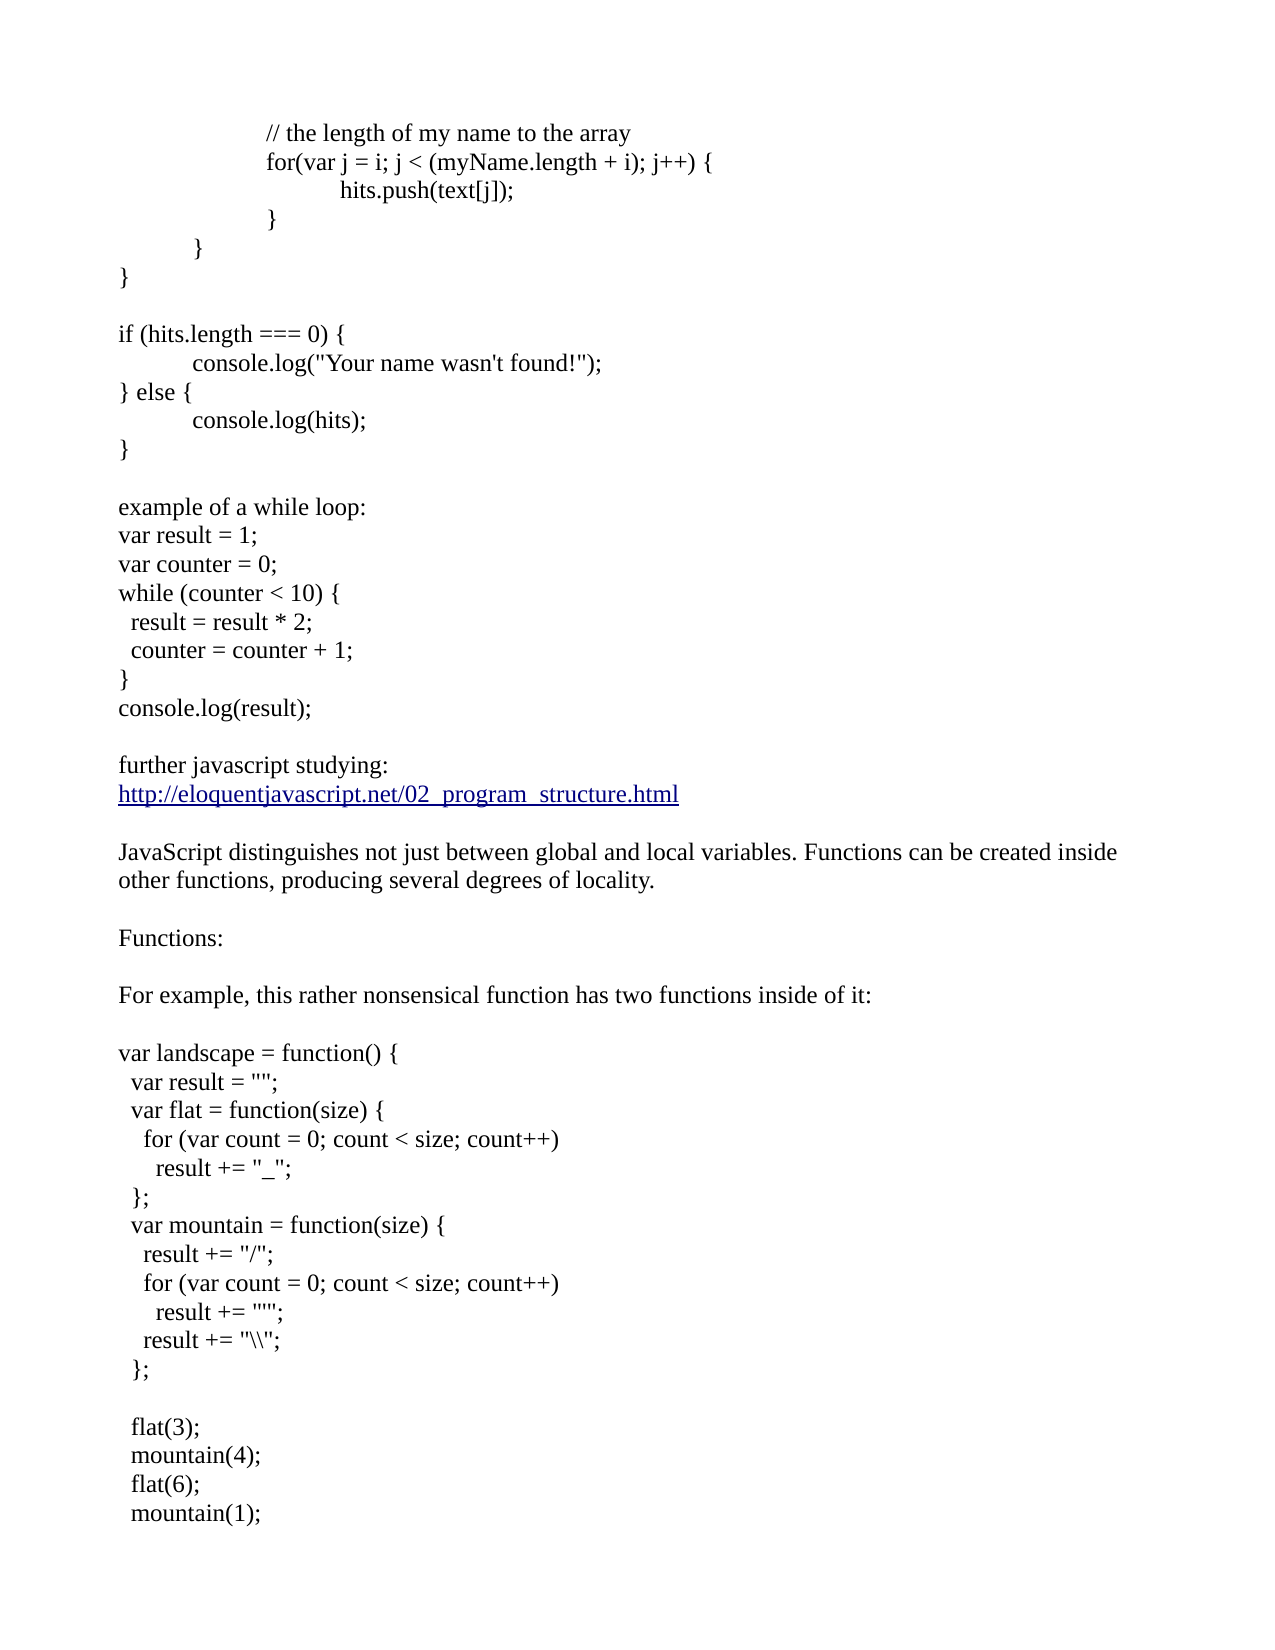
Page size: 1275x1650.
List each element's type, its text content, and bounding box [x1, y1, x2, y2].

text if (hits.length === 0) { [118, 319, 1157, 348]
text } [118, 434, 1157, 463]
text for(var j = i; j < (myName.length + i); j++) { [118, 147, 1157, 176]
text var counter = 0; [118, 549, 1157, 578]
text counter = counter + 1; [118, 636, 1157, 664]
text }; [118, 1182, 1157, 1211]
text result += "\\"; [118, 1326, 1157, 1354]
text } [118, 262, 1157, 291]
text http://eloquentjavascript.net/02_program_structure.html [118, 779, 1157, 808]
text var result = 1; [118, 521, 1157, 549]
text hits.push(text[j]); [118, 176, 1157, 204]
text mountain(1); [118, 1498, 1157, 1527]
text } [118, 233, 1157, 262]
text result = result * 2; [118, 607, 1157, 636]
text }; [118, 1354, 1157, 1383]
text further javascript studying: [118, 751, 1157, 779]
text console.log(hits); [118, 406, 1157, 434]
text flat(6); [118, 1469, 1157, 1498]
text mountain(4); [118, 1441, 1157, 1469]
text var landscape = function() { [118, 1038, 1157, 1067]
text } [118, 664, 1157, 693]
text while (counter < 10) { [118, 578, 1157, 607]
text JavaScript distinguishes not just between global and local variables. Functions can be created inside other functions, producing several degrees of locality. [118, 837, 1157, 894]
text result += "_"; [118, 1153, 1157, 1182]
text var flat = function(size) { [118, 1096, 1157, 1124]
text flat(3); [118, 1412, 1157, 1441]
text } else { [118, 377, 1157, 406]
text for (var count = 0; count < size; count++) [118, 1268, 1157, 1297]
text for (var count = 0; count < size; count++) [118, 1124, 1157, 1153]
text } [118, 204, 1157, 233]
text console.log("Your name wasn't found!"); [118, 348, 1157, 377]
text var mountain = function(size) { [118, 1211, 1157, 1239]
text // the length of my name to the array [118, 118, 1157, 147]
text result += "'"; [118, 1297, 1157, 1326]
text var result = ""; [118, 1067, 1157, 1096]
text example of a while loop: [118, 492, 1157, 521]
text For example, this rather nonsensical function has two functions inside of it: [118, 981, 1157, 1009]
text Functions: [118, 923, 1157, 952]
text result += "/"; [118, 1239, 1157, 1268]
text console.log(result); [118, 693, 1157, 722]
